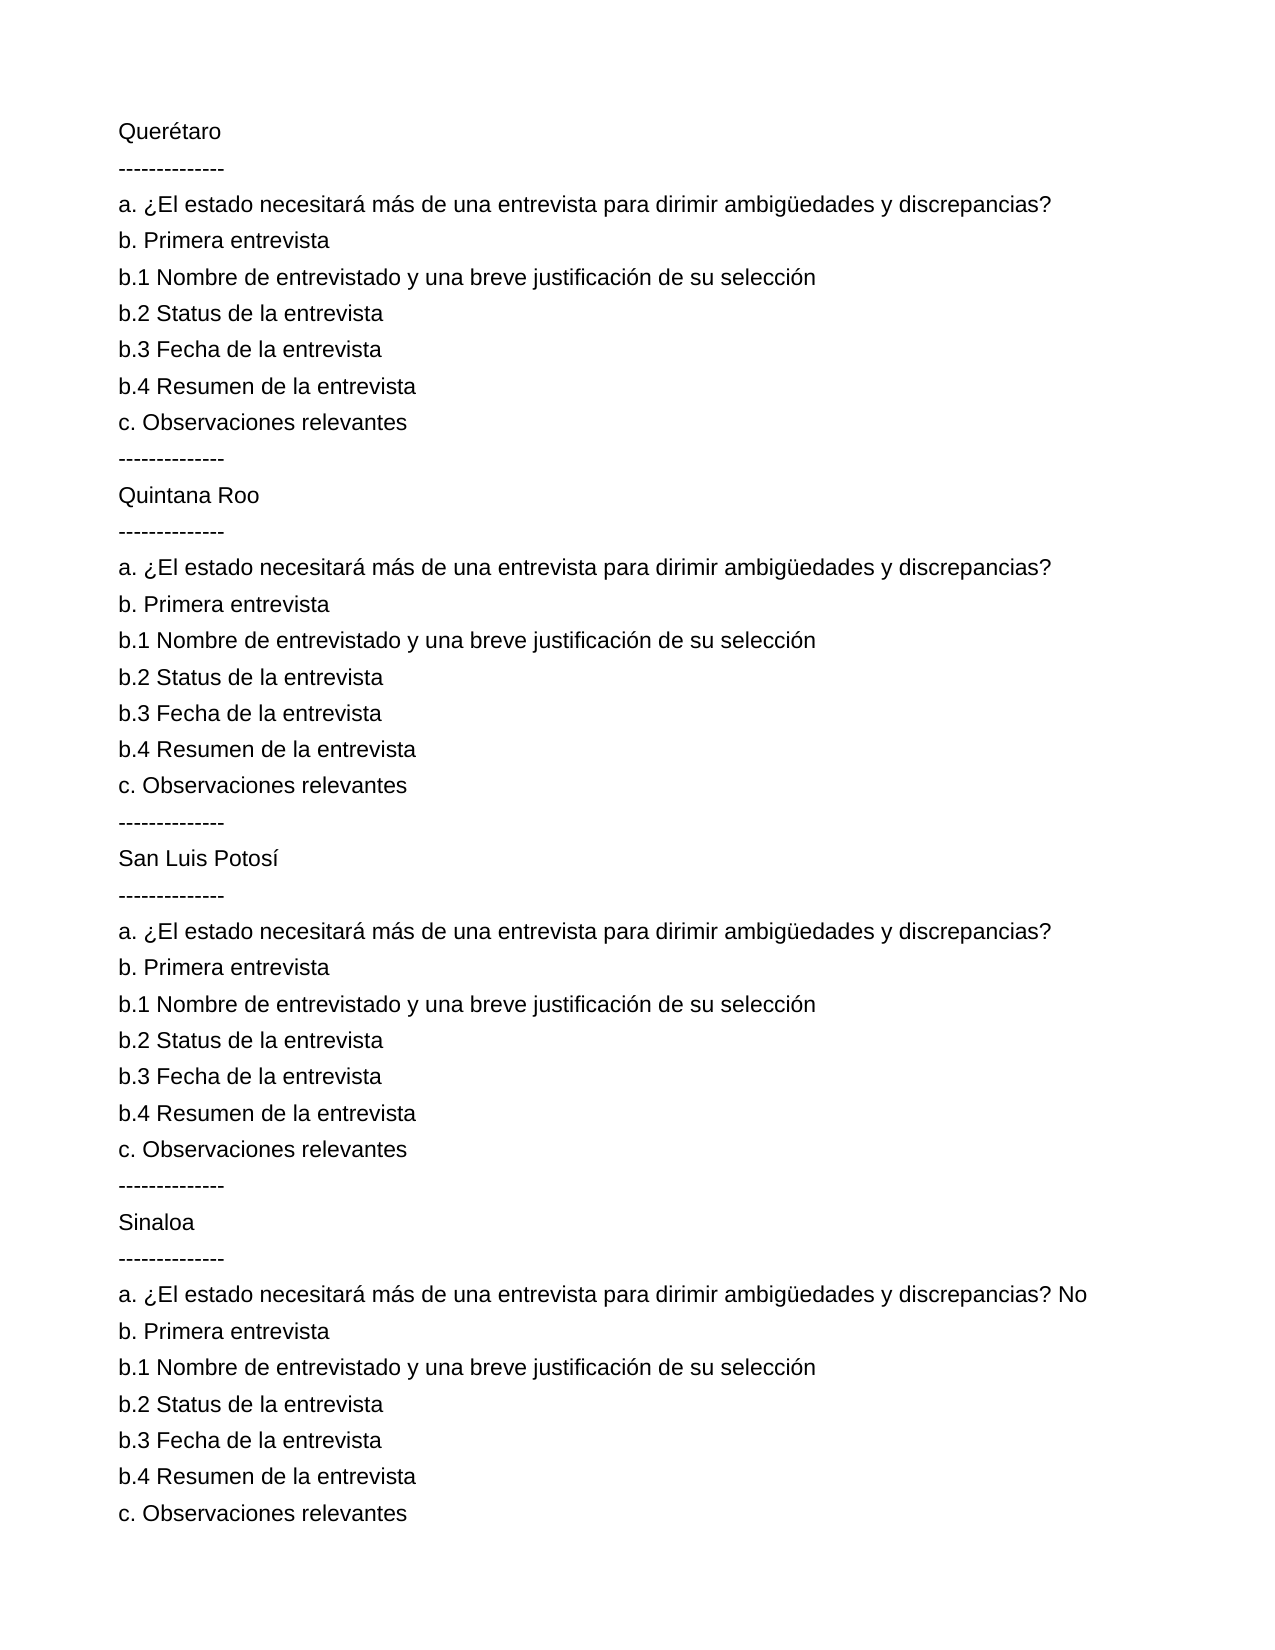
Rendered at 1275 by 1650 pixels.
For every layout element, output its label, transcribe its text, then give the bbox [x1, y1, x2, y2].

text -------------- [118, 1245, 1157, 1271]
text b.4 Resumen de la entrevista [118, 1463, 1157, 1489]
text b.2 Status de la entrevista [118, 663, 1157, 690]
text b. Primera entrevista [118, 227, 1157, 253]
text a. ¿El estado necesitará más de una entrevista para dirimir ambigüedades y discrepancias? No [118, 1281, 1157, 1308]
text a. ¿El estado necesitará más de una entrevista para dirimir ambigüedades y discrepancias? [118, 918, 1157, 944]
text c. Observaciones relevantes [118, 409, 1157, 435]
text b.4 Resumen de la entrevista [118, 736, 1157, 762]
text b.4 Resumen de la entrevista [118, 373, 1157, 399]
text -------------- [118, 154, 1157, 181]
text b.1 Nombre de entrevistado y una breve justificación de su selección [118, 263, 1157, 290]
text b.3 Fecha de la entrevista [118, 1063, 1157, 1090]
text a. ¿El estado necesitará más de una entrevista para dirimir ambigüedades y discrepancias? [118, 191, 1157, 217]
text Querétaro [118, 118, 1157, 144]
text b.2 Status de la entrevista [118, 1391, 1157, 1417]
text b.2 Status de la entrevista [118, 300, 1157, 326]
text c. Observaciones relevantes [118, 1499, 1157, 1526]
text San Luis Potosí [118, 845, 1157, 872]
text b.2 Status de la entrevista [118, 1027, 1157, 1053]
text -------------- [118, 882, 1157, 908]
text -------------- [118, 518, 1157, 544]
text b.3 Fecha de la entrevista [118, 336, 1157, 363]
text a. ¿El estado necesitará más de una entrevista para dirimir ambigüedades y discrepancias? [118, 554, 1157, 581]
text b.3 Fecha de la entrevista [118, 700, 1157, 726]
text b. Primera entrevista [118, 591, 1157, 617]
text b. Primera entrevista [118, 954, 1157, 981]
text b.1 Nombre de entrevistado y una breve justificación de su selección [118, 991, 1157, 1017]
text Quintana Roo [118, 482, 1157, 508]
text -------------- [118, 809, 1157, 835]
text -------------- [118, 445, 1157, 472]
text -------------- [118, 1172, 1157, 1199]
text b.1 Nombre de entrevistado y una breve justificación de su selección [118, 627, 1157, 653]
text c. Observaciones relevantes [118, 772, 1157, 799]
text b. Primera entrevista [118, 1318, 1157, 1344]
text c. Observaciones relevantes [118, 1136, 1157, 1162]
text Sinaloa [118, 1209, 1157, 1235]
text b.3 Fecha de la entrevista [118, 1427, 1157, 1453]
text b.4 Resumen de la entrevista [118, 1100, 1157, 1126]
text b.1 Nombre de entrevistado y una breve justificación de su selección [118, 1354, 1157, 1381]
